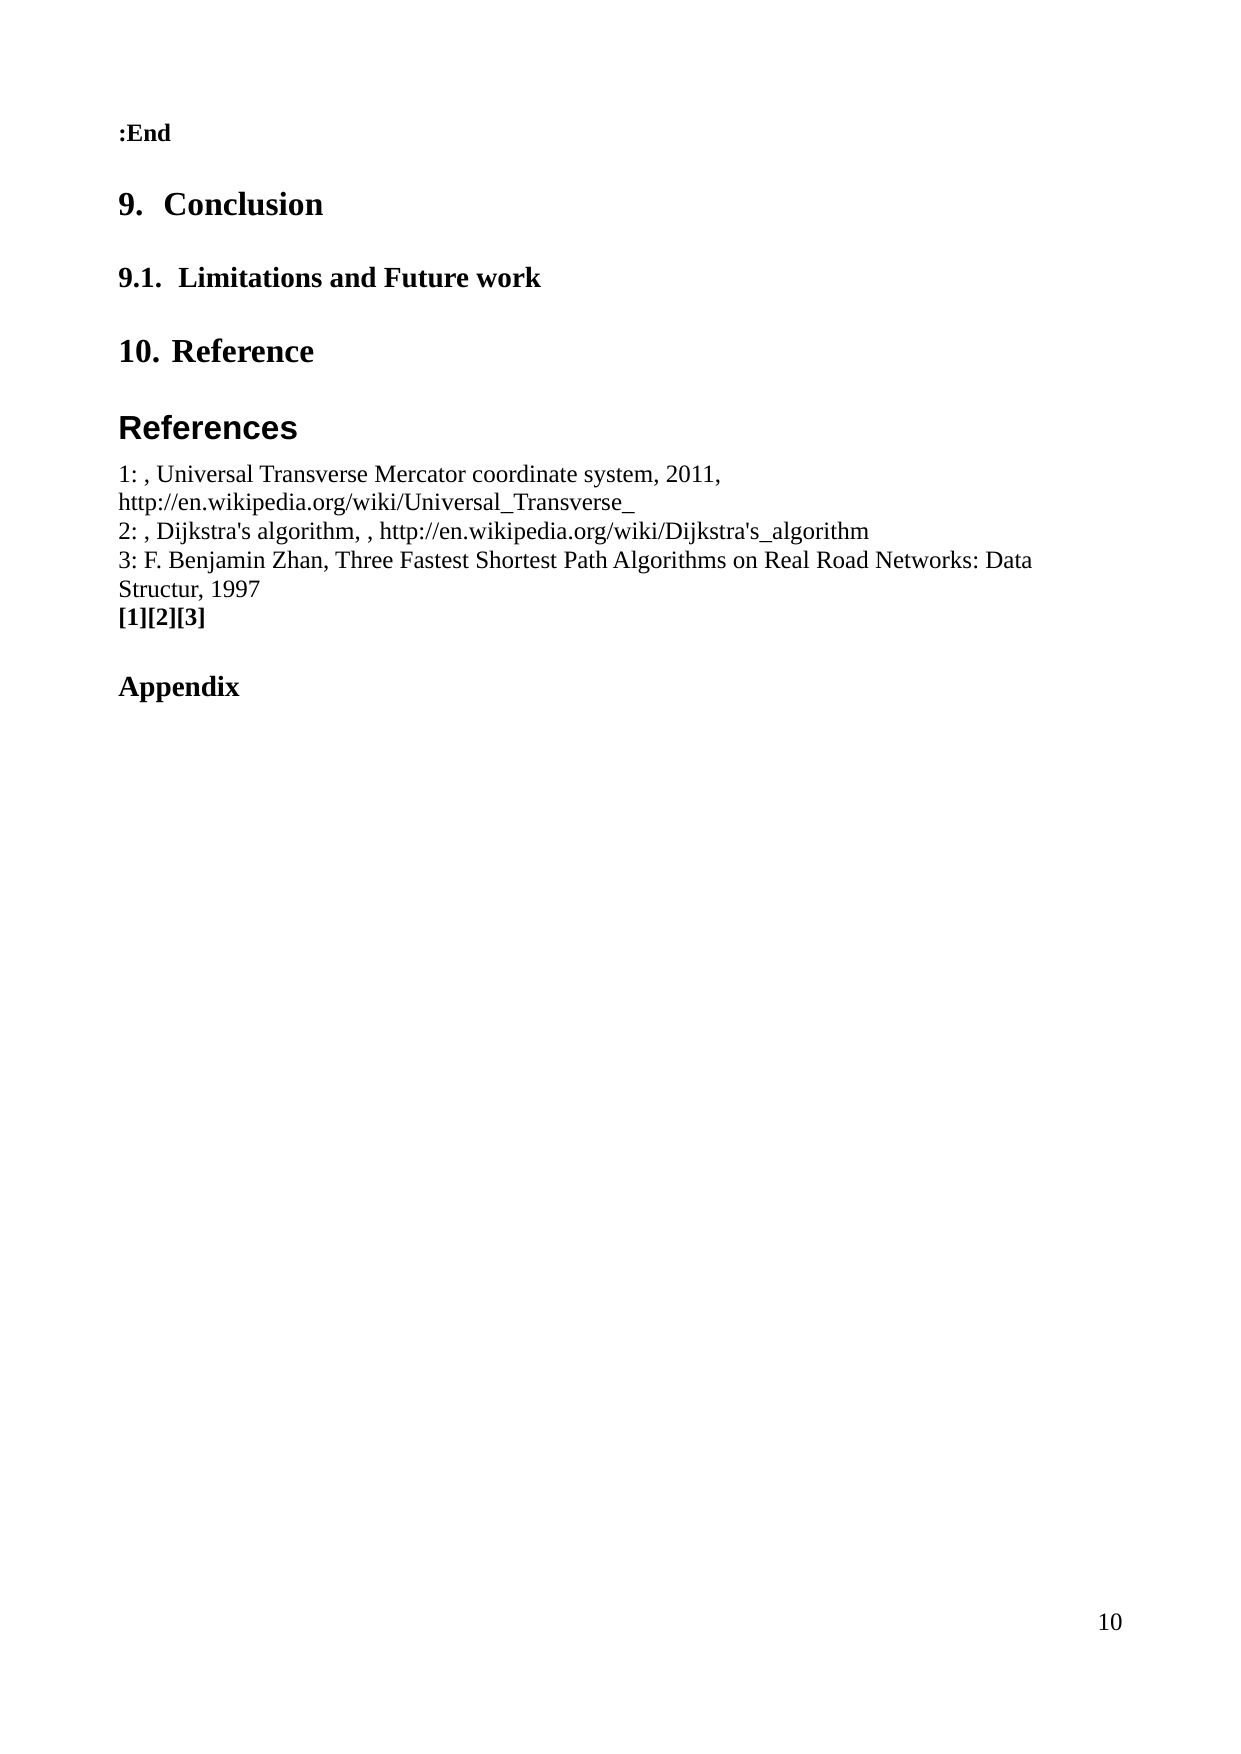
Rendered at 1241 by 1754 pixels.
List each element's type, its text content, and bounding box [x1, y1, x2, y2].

subtitle Conclusion [118, 184, 1122, 223]
subtitle Limitations and Future work [118, 261, 1122, 294]
text :End [118, 118, 1122, 147]
text 1: , Universal Transverse Mercator coordinate system, 2011, http://en.wikipedia.org/wiki/Universal_Transverse_ [118, 459, 1122, 516]
text 2: , Dijkstra's algorithm, , http://en.wikipedia.org/wiki/Dijkstra's_algorithm [118, 516, 1122, 545]
text 3: F. Benjamin Zhan, Three Fastest Shortest Path Algorithms on Real Road Networks: Data Structur, 1997 [118, 545, 1122, 602]
subtitle Reference [118, 332, 1122, 370]
text [1][2][3] [118, 602, 1122, 631]
subtitle Appendix [118, 669, 1122, 702]
subtitle References [118, 408, 1122, 446]
